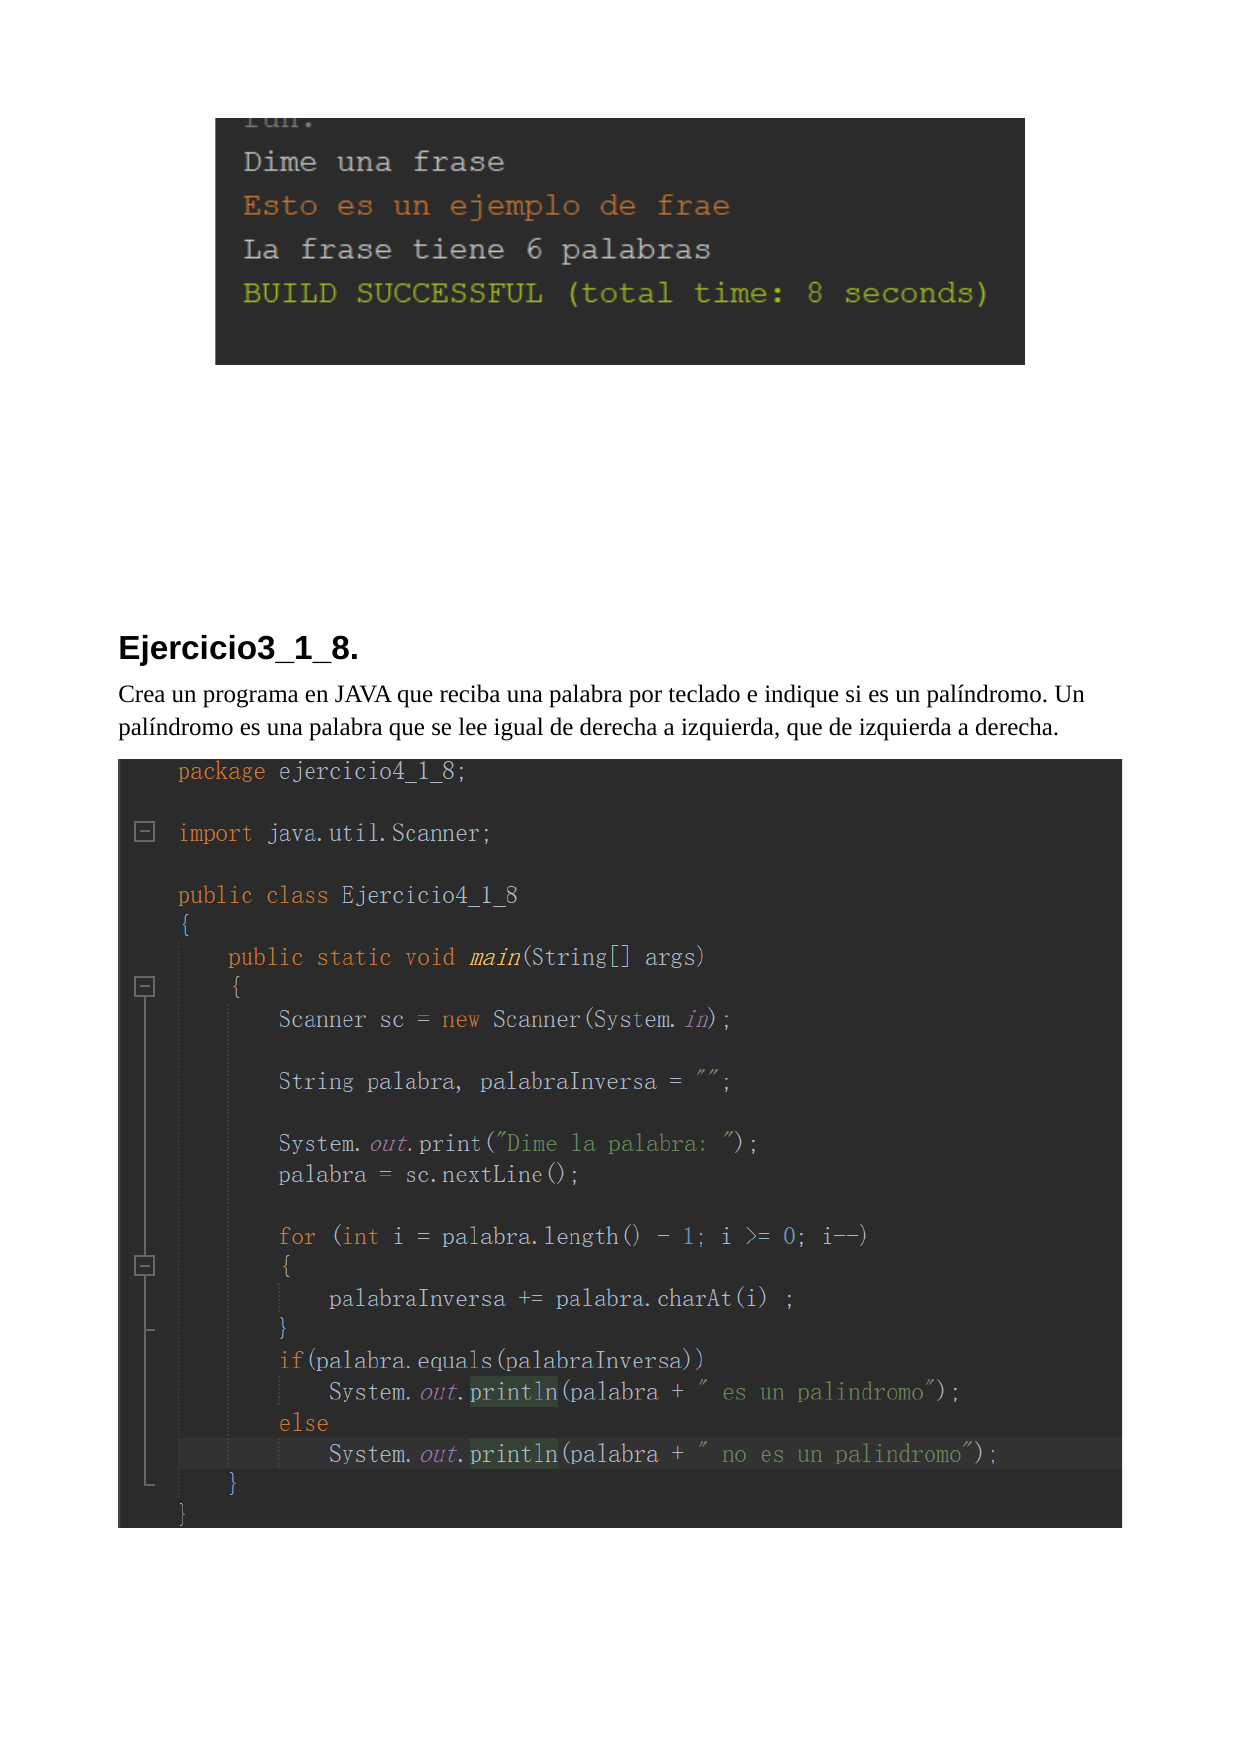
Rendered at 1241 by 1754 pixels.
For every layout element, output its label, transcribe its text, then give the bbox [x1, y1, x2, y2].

text Crea un programa en JAVA que reciba una palabra por teclado e indique si es un palíndromo. Un palíndromo es una palabra que se lee igual de derecha a izquierda, que de izquierda a derecha. [118, 679, 1122, 741]
picture [215, 118, 1025, 365]
subtitle Ejercicio3_1_8. [118, 628, 1122, 666]
picture [118, 759, 1123, 1528]
